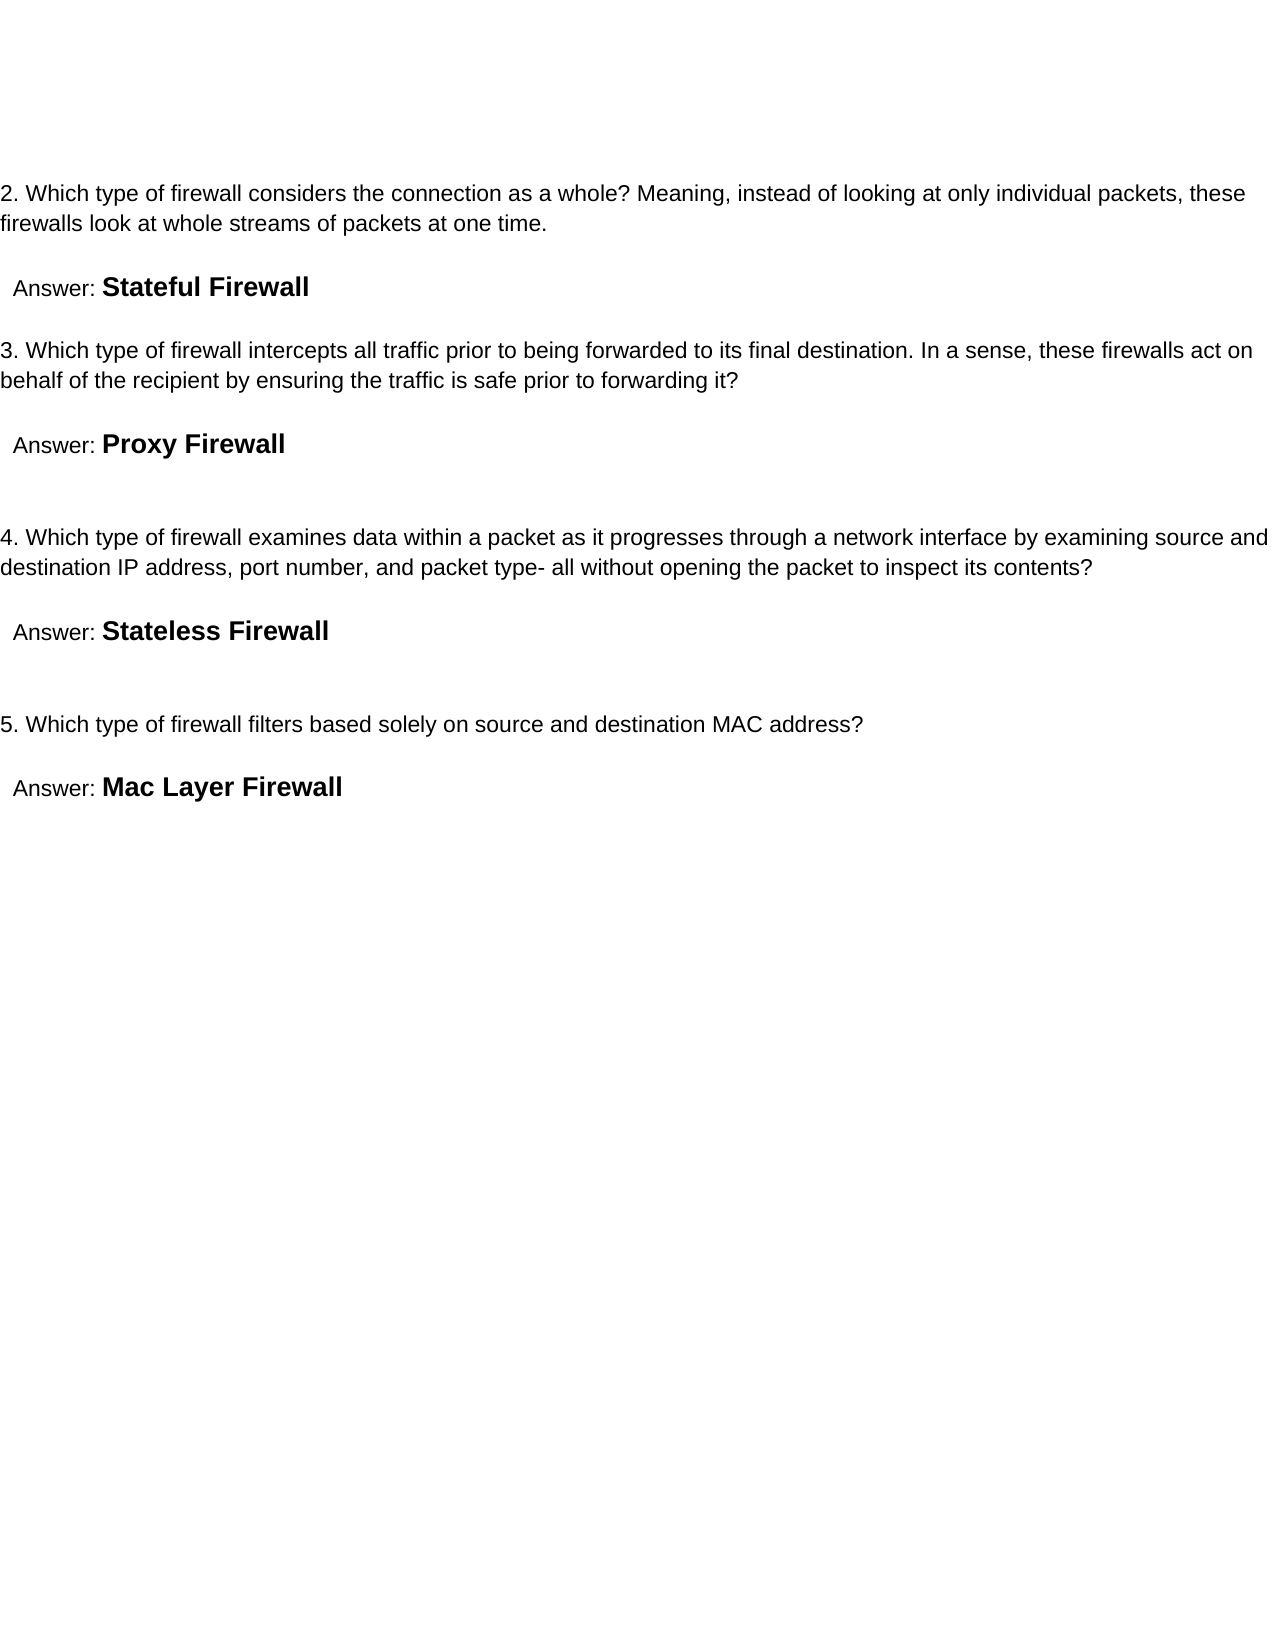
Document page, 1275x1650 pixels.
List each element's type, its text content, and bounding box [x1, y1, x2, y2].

text 4. Which type of firewall examines data within a packet as it progresses through a network interface by examining source and destination IP address, port number, and packet type- all without opening the packet to inspect its contents? [0, 524, 1275, 581]
text 3. Which type of firewall intercepts all traffic prior to being forwarded to its final destination. In a sense, these firewalls act on behalf of the recipient by ensuring the traffic is safe prior to forwarding it? [0, 337, 1275, 393]
text Answer: Proxy Firewall [0, 428, 1275, 459]
text Answer: Stateless Firewall [0, 614, 1275, 646]
text 2. Which type of firewall considers the connection as a whole? Meaning, instead of looking at only individual packets, these firewalls look at whole streams of packets at one time. [0, 180, 1275, 237]
text Answer: Stateful Firewall [0, 271, 1275, 302]
text 5. Which type of firewall filters based solely on source and destination MAC address? [0, 711, 1275, 737]
text Answer: Mac Layer Firewall [0, 771, 1275, 803]
